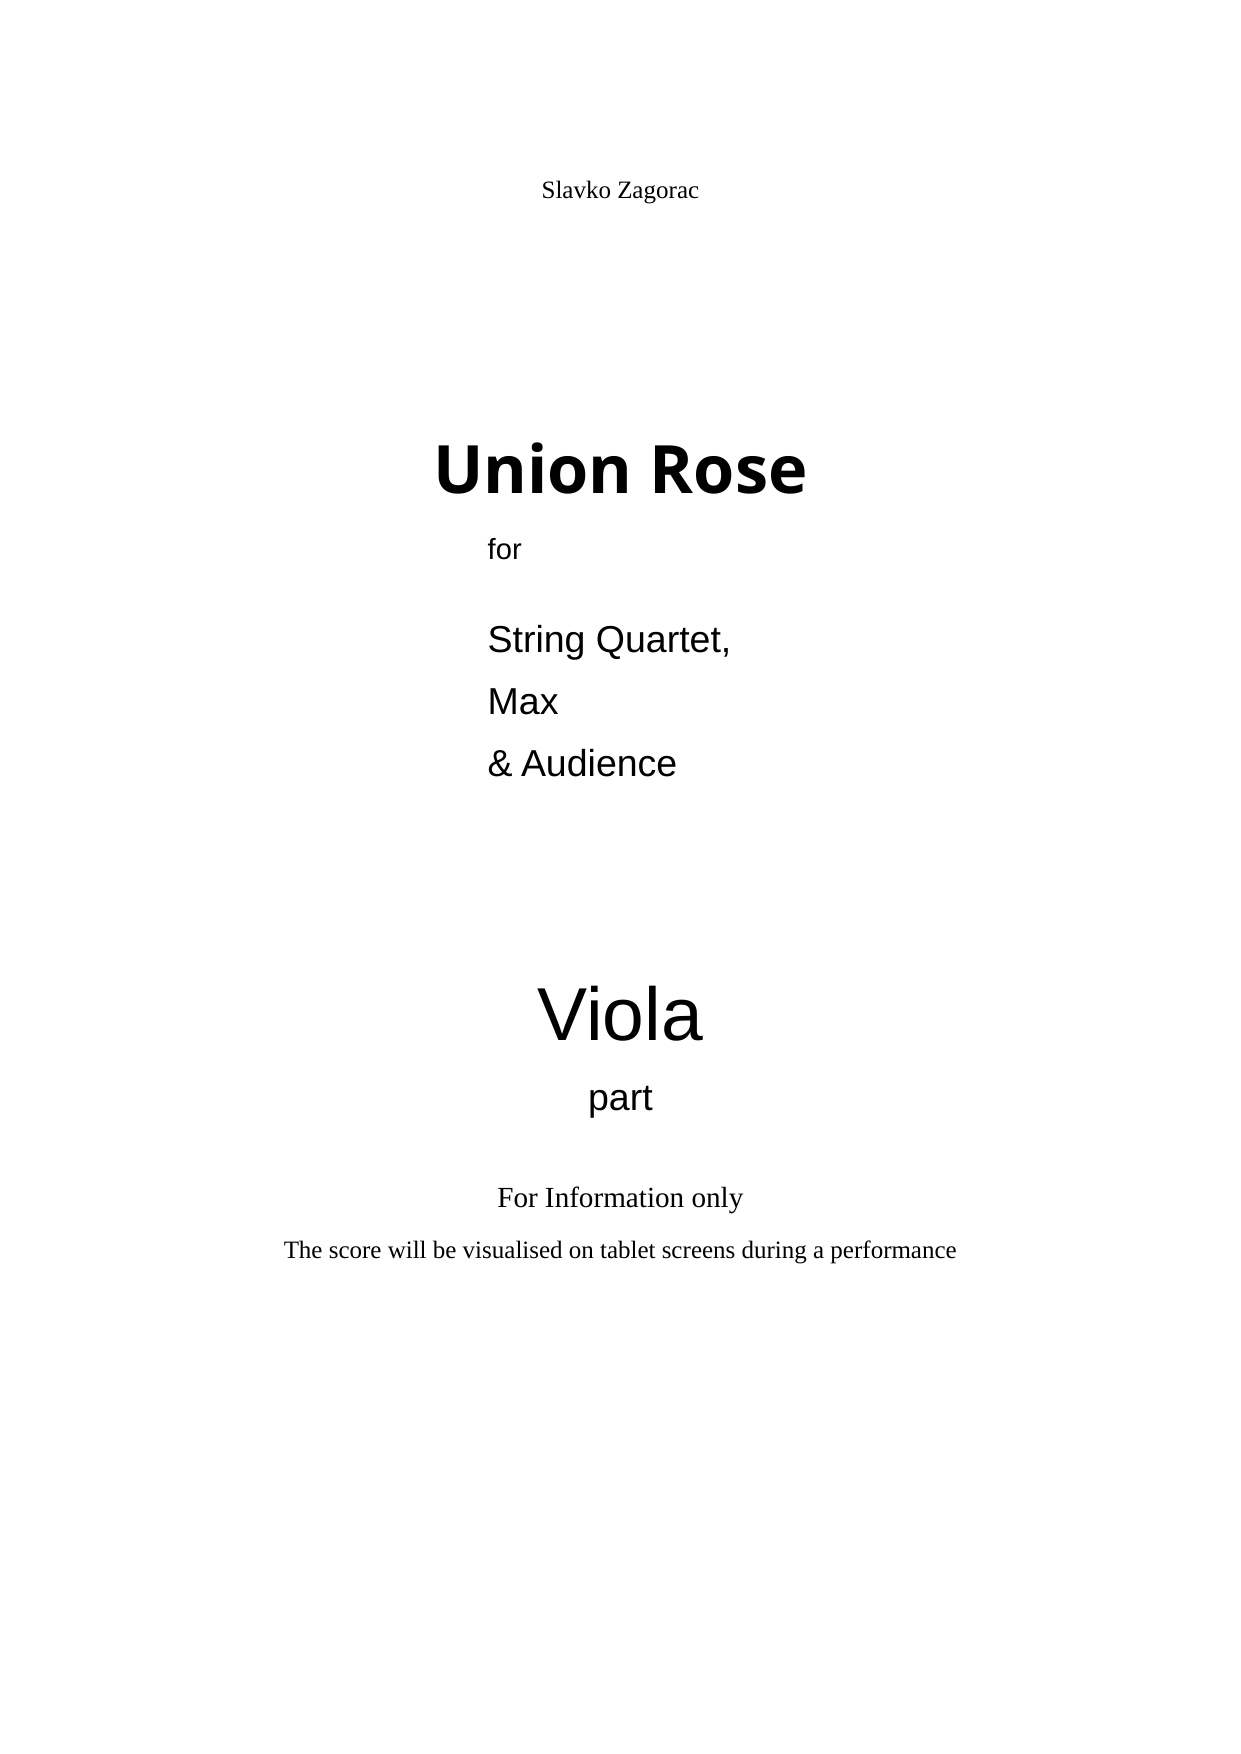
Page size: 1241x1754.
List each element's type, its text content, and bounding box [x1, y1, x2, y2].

subtitle Viola [118, 970, 1122, 1057]
subtitle Max [487, 679, 1122, 723]
subtitle & Audience [487, 741, 1122, 784]
text Slavko Zagorac [118, 176, 1122, 204]
subtitle for [487, 532, 1122, 565]
text The score will be visualised on tablet screens during a performance [118, 1235, 1122, 1263]
subtitle Union Rose [118, 422, 1122, 513]
subtitle String Quartet, [487, 584, 1122, 661]
subtitle part [118, 1075, 1122, 1118]
text For Information only [118, 1180, 1122, 1213]
